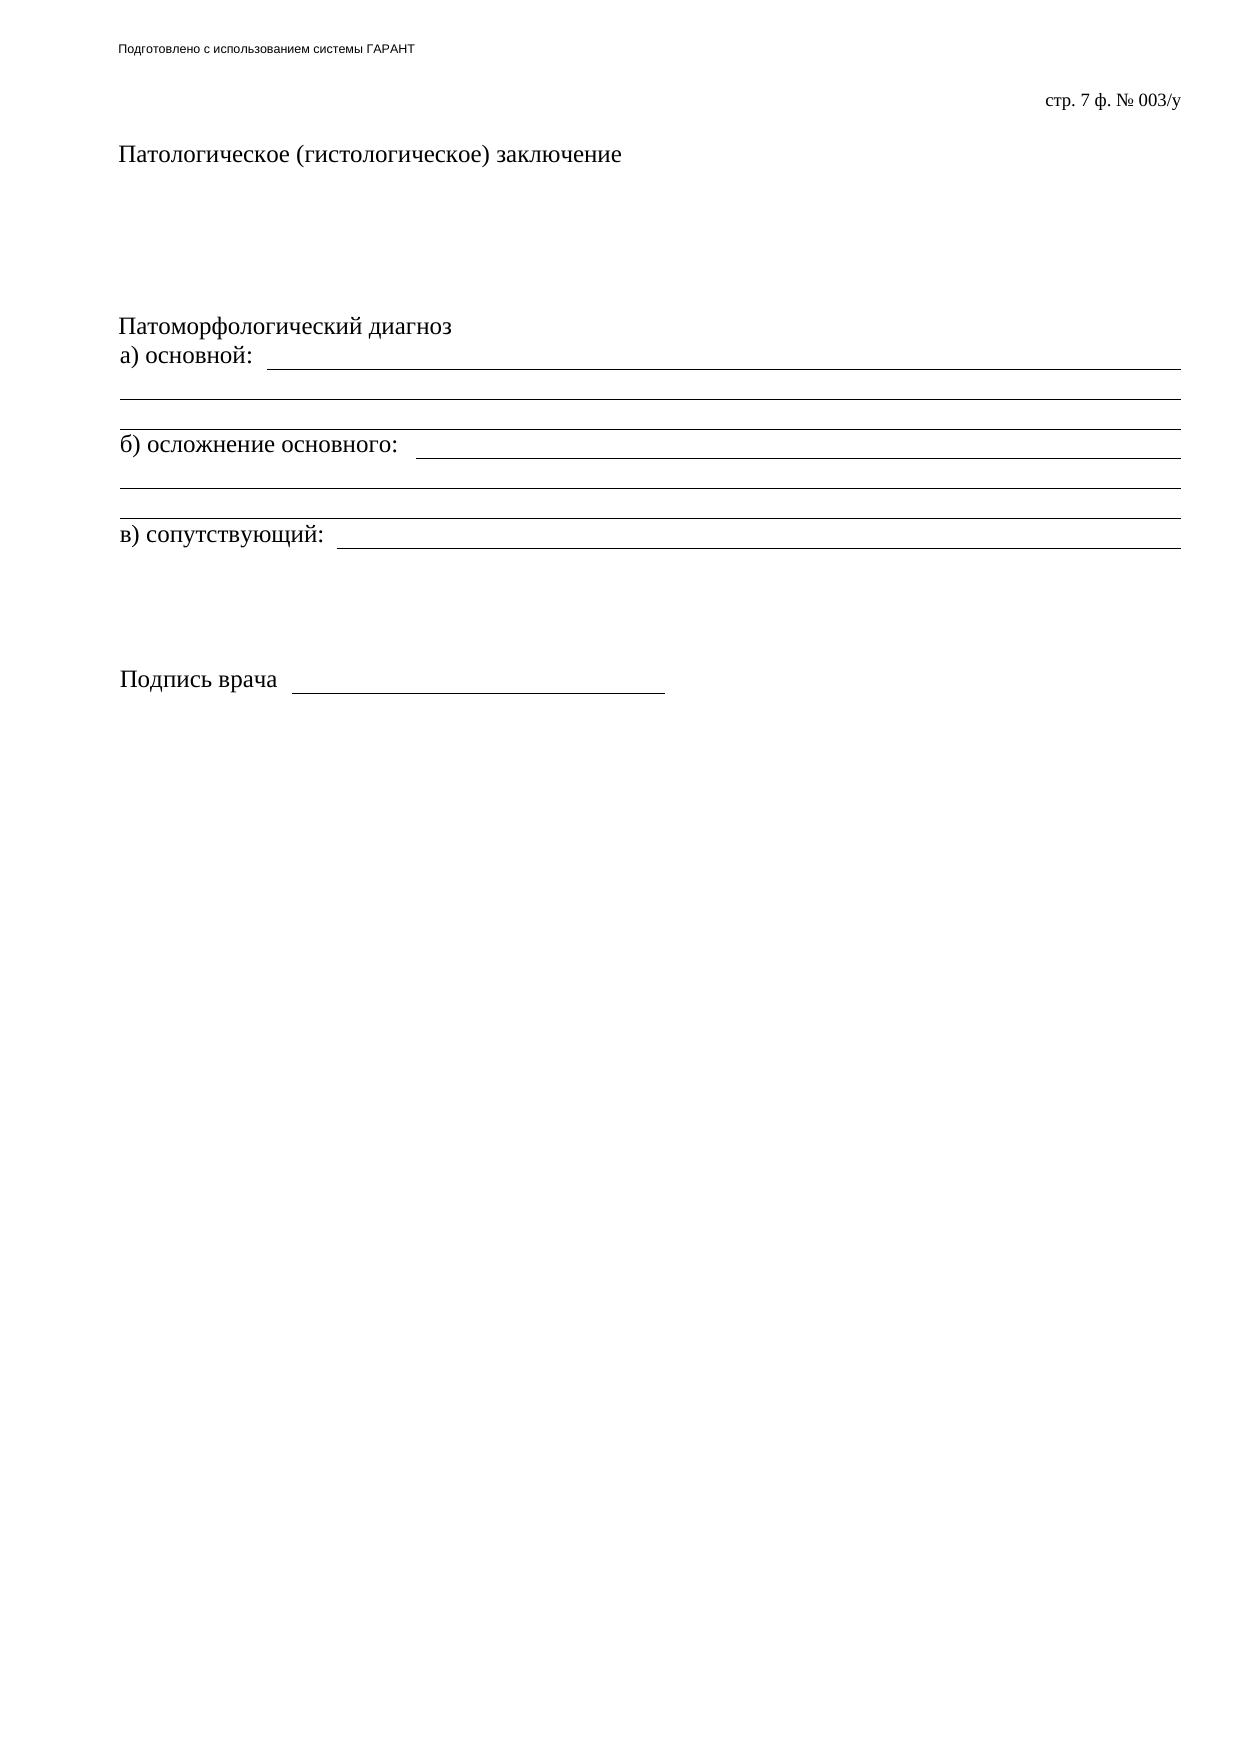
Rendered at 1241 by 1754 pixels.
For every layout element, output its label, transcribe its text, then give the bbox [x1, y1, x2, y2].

table_header Подпись врача [120, 664, 292, 692]
table_cell б) осложнение основного: [120, 430, 416, 458]
table_cell в) сопутствующий: [120, 519, 337, 548]
text стр. 7 ф. № 003/у [118, 89, 1181, 110]
table_cell [120, 489, 1181, 518]
table_cell [120, 458, 1181, 488]
text Патологическое (гистологическое) заключение [118, 139, 1181, 168]
table_cell [416, 430, 1181, 458]
table_header а) основной: [120, 340, 267, 369]
text Патоморфологический диагноз [118, 311, 1181, 340]
table_cell [120, 369, 1181, 399]
table_header [267, 340, 1181, 369]
table_header [292, 664, 665, 692]
table_cell [337, 519, 1181, 548]
table_cell [120, 400, 1181, 428]
